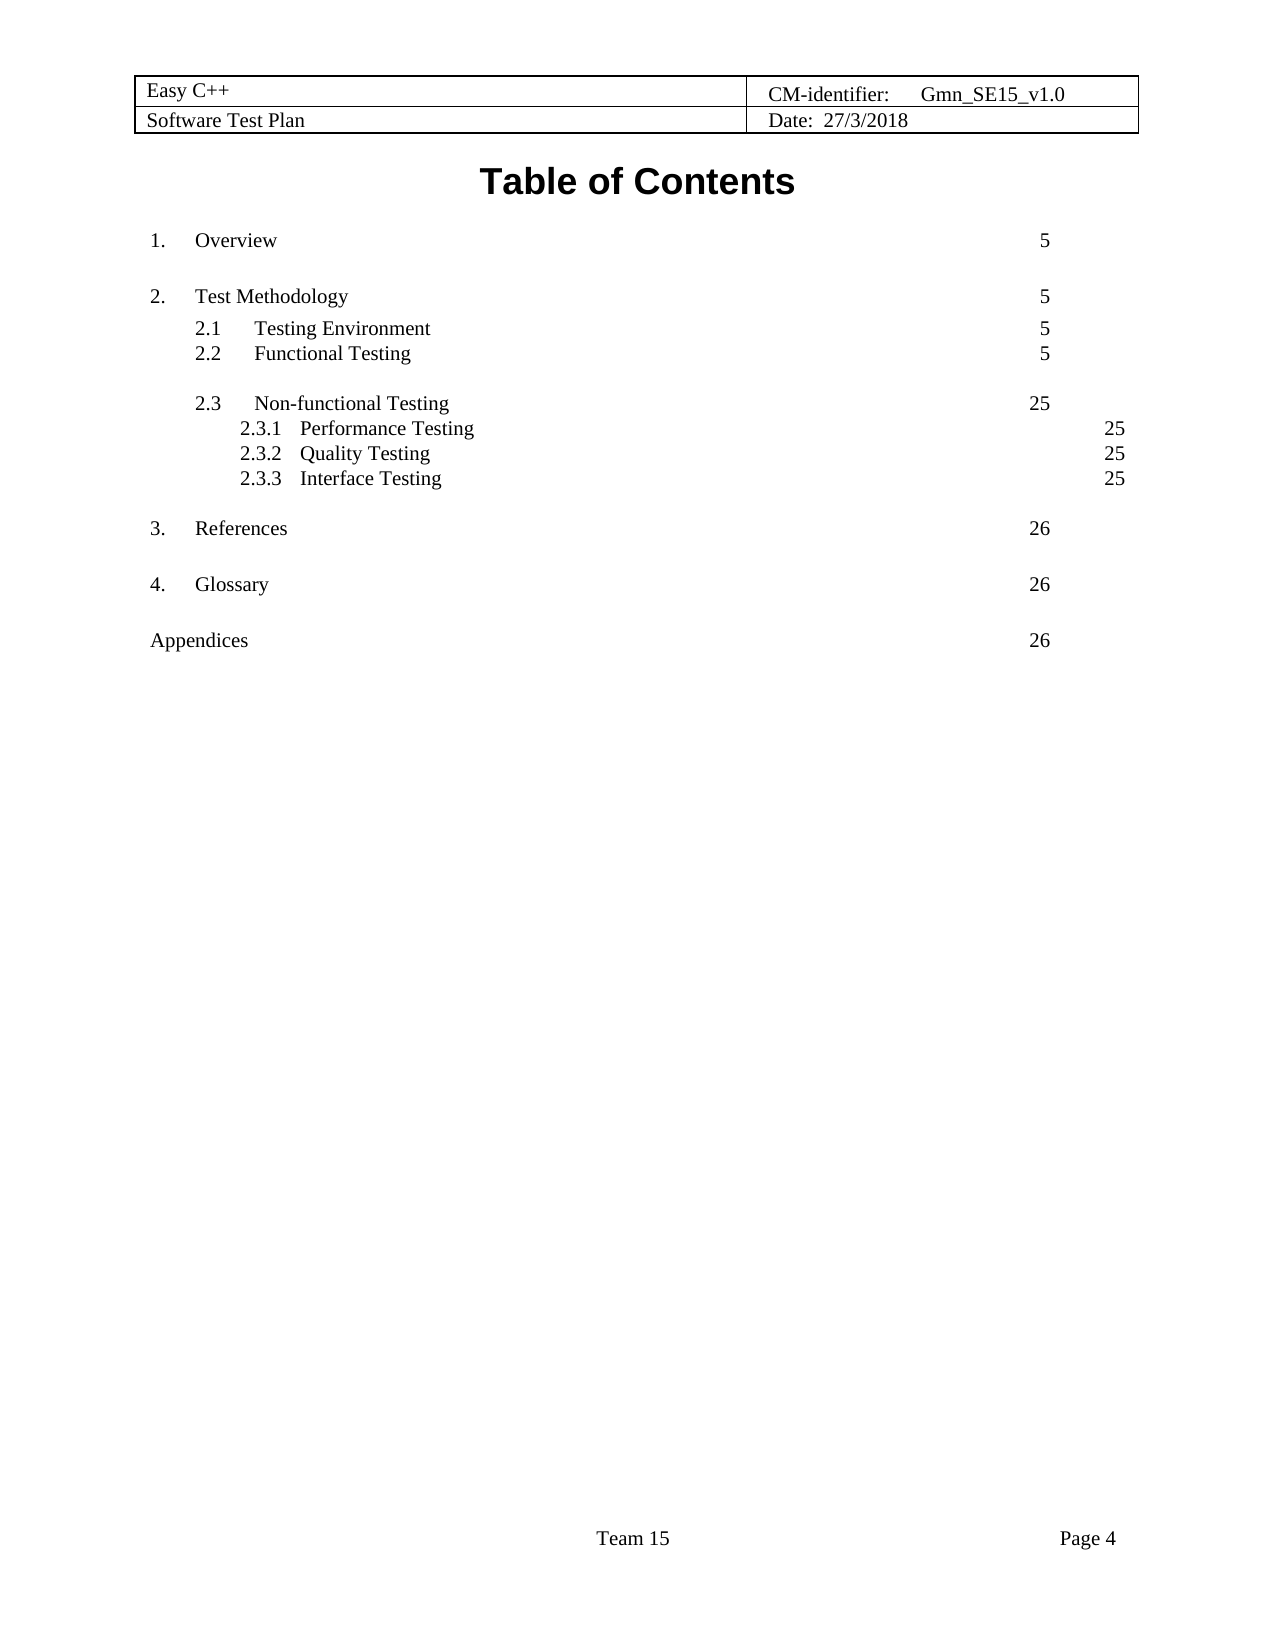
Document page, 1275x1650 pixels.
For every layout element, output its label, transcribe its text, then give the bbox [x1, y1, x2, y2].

text 2.3.3 Interface Testing 25 [240, 464, 1125, 489]
text 2. Test Methodology 5 [150, 283, 1050, 308]
text 3. References 26 [150, 514, 1050, 539]
text 4. Glossary 26 [150, 571, 1050, 596]
text 2.2 Functional Testing 5 [195, 339, 1050, 364]
text 2.1 Testing Environment 5 [195, 314, 1050, 339]
text 1. Overview 5 [150, 227, 1050, 252]
subtitle Table of Contents [150, 159, 1125, 202]
text 2.3.1 Performance Testing 25 [240, 414, 1125, 439]
text Appendices 26 [150, 627, 1050, 652]
text 2.3.2 Quality Testing 25 [240, 439, 1125, 464]
text 2.3 Non-functional Testing 25 [195, 389, 1050, 414]
